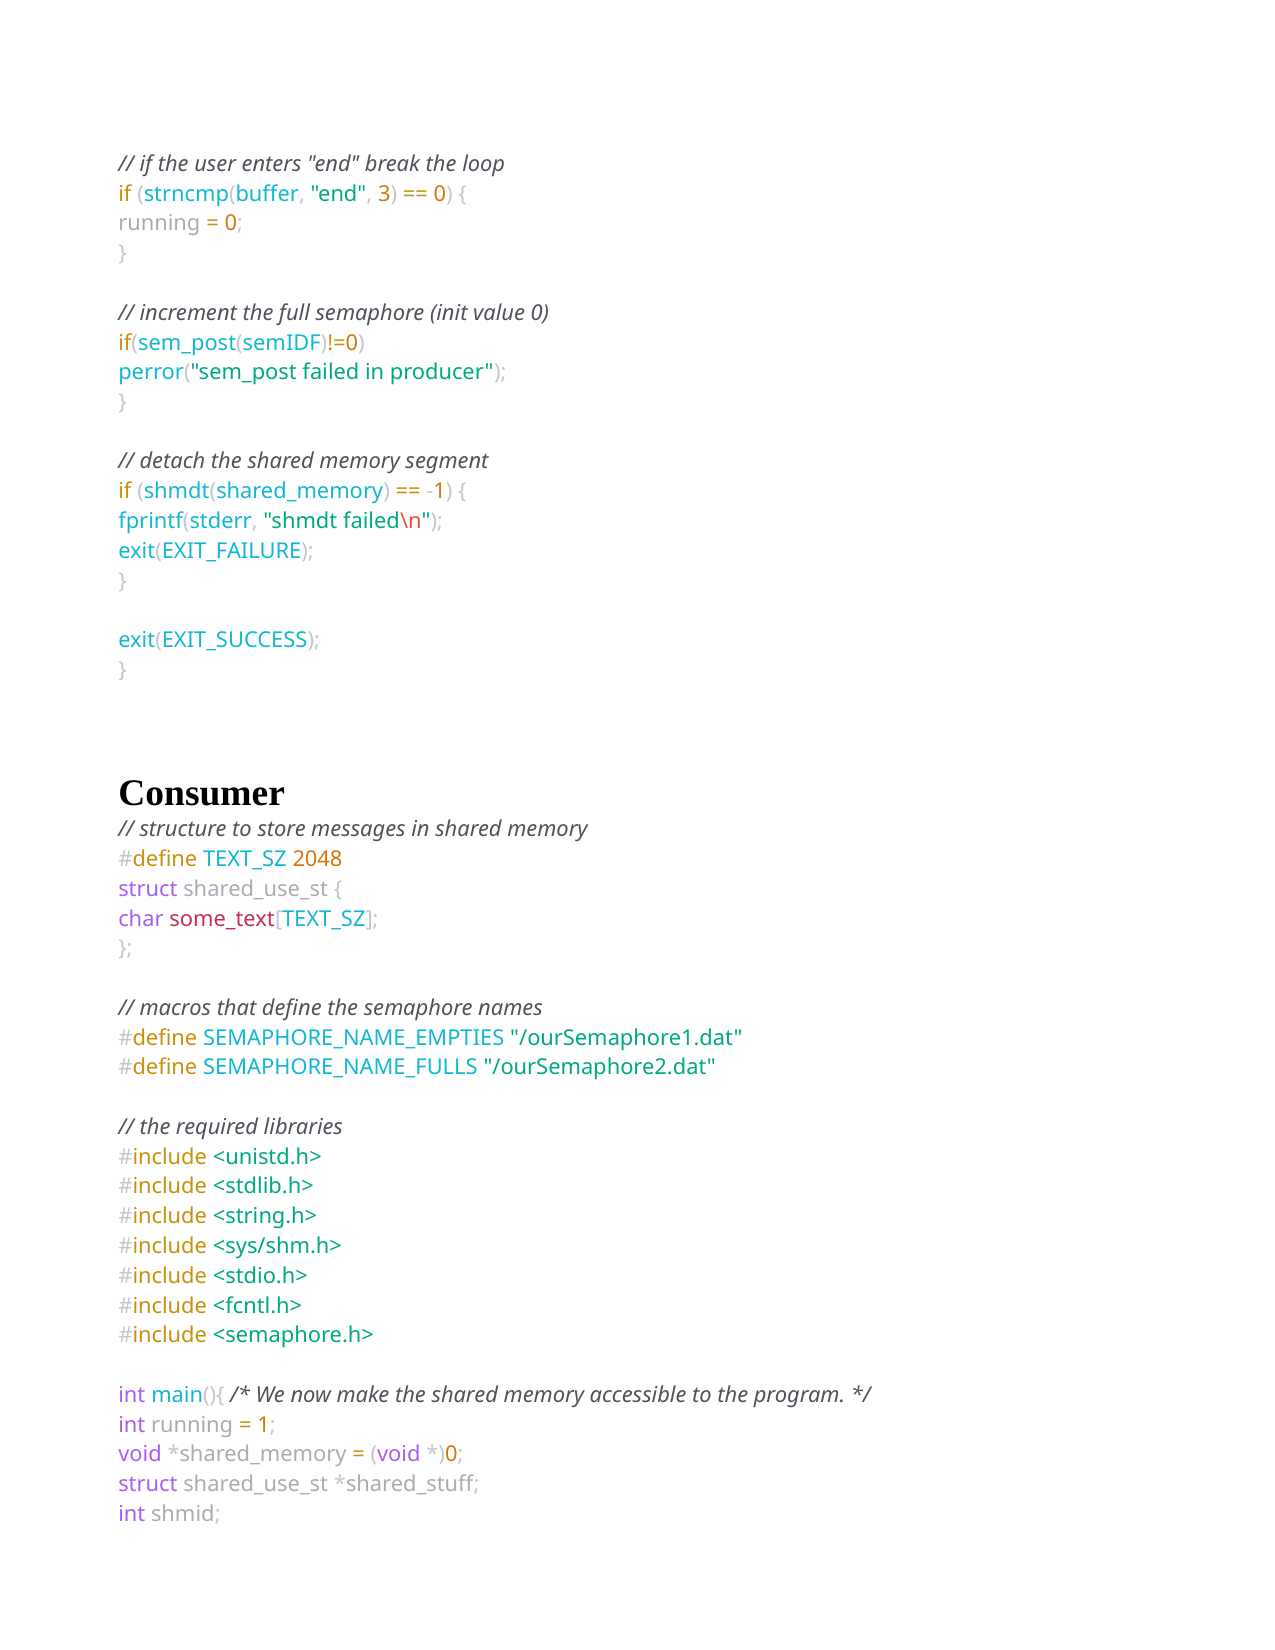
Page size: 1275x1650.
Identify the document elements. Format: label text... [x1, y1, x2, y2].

text if(sem_post(semIDF)!=0) [118, 326, 1157, 356]
text } [118, 654, 1157, 684]
text Consumer [118, 770, 1157, 813]
text // macros that define the semaphore names [118, 992, 1157, 1022]
text } [118, 565, 1157, 594]
text // if the user enters "end" break the loop [118, 148, 1157, 178]
text struct shared_use_st { [118, 873, 1157, 902]
text } [118, 237, 1157, 267]
text fprintf(stderr, "shmdt failed\n"); [118, 505, 1157, 535]
text #include <sys/shm.h> [118, 1230, 1157, 1260]
text if (strncmp(buffer, "end", 3) == 0) { [118, 178, 1157, 207]
text exit(EXIT_FAILURE); [118, 535, 1157, 565]
text #include <unistd.h> [118, 1141, 1157, 1170]
text perror("sem_post failed in producer"); [118, 356, 1157, 386]
text // the required libraries [118, 1111, 1157, 1141]
text char some_text[TEXT_SZ]; [118, 902, 1157, 932]
text #include <semaphore.h> [118, 1319, 1157, 1349]
text exit(EXIT_SUCCESS); [118, 624, 1157, 654]
text } [118, 386, 1157, 416]
text #define TEXT_SZ 2048 [118, 843, 1157, 873]
text // increment the full semaphore (init value 0) [118, 297, 1157, 326]
text // structure to store messages in shared memory [118, 813, 1157, 843]
text #include <stdio.h> [118, 1260, 1157, 1289]
text #define SEMAPHORE_NAME_EMPTIES "/ourSemaphore1.dat" [118, 1022, 1157, 1051]
text #include <stdlib.h> [118, 1170, 1157, 1200]
text #define SEMAPHORE_NAME_FULLS "/ourSemaphore2.dat" [118, 1051, 1157, 1081]
text int shmid; [118, 1498, 1157, 1528]
text #include <fcntl.h> [118, 1289, 1157, 1319]
text #include <string.h> [118, 1200, 1157, 1230]
text }; [118, 932, 1157, 962]
text if (shmdt(shared_memory) == -1) { [118, 475, 1157, 505]
text int main(){ /* We now make the shared memory accessible to the program. */ [118, 1379, 1157, 1409]
text void *shared_memory = (void *)0; [118, 1438, 1157, 1468]
text running = 0; [118, 207, 1157, 237]
text // detach the shared memory segment [118, 446, 1157, 475]
text int running = 1; [118, 1409, 1157, 1438]
text struct shared_use_st *shared_stuff; [118, 1468, 1157, 1498]
